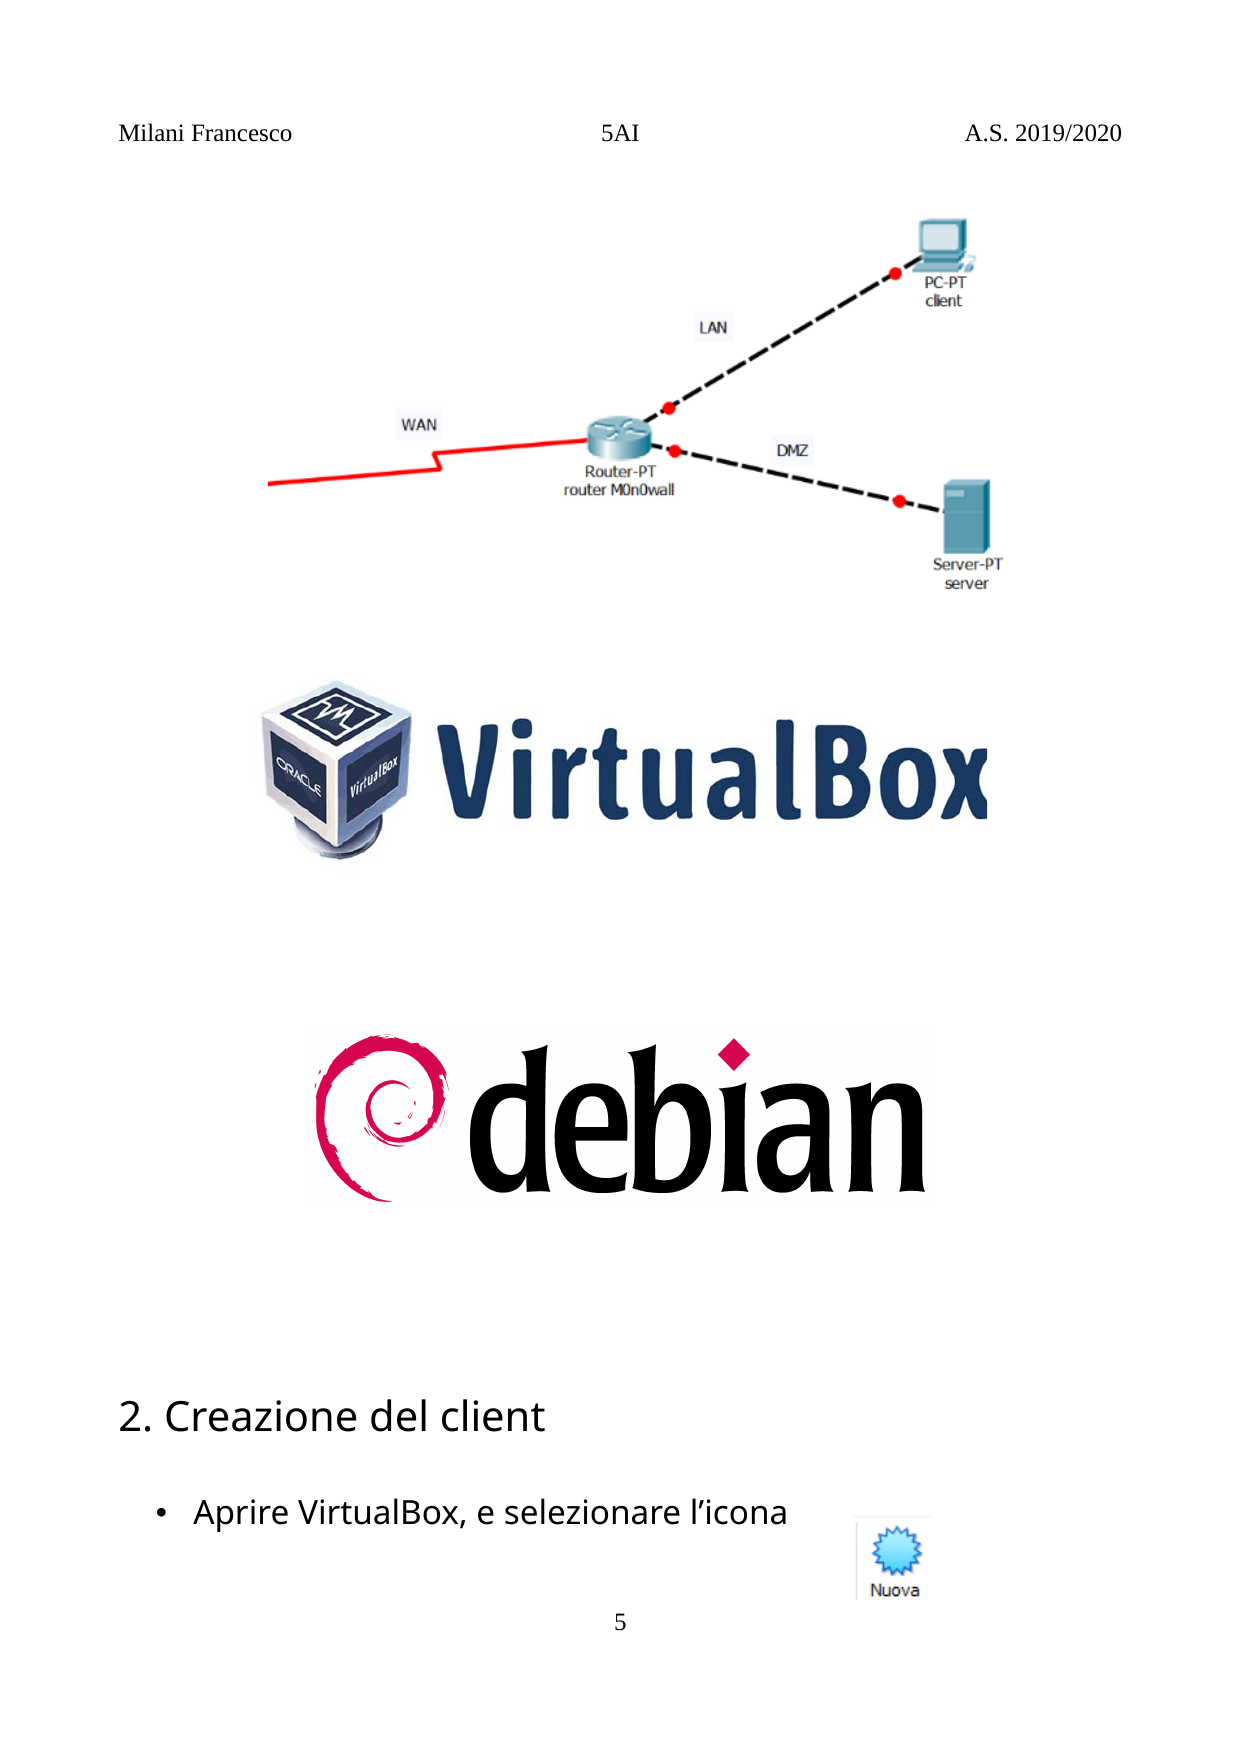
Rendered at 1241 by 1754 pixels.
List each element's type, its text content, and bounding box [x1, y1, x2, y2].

list Aprire VirtualBox, e selezionare l’icona [156, 1489, 1122, 1534]
picture [216, 201, 1024, 593]
picture [253, 607, 988, 931]
picture [309, 1030, 931, 1207]
text 2. Creazione del client [118, 1387, 1122, 1444]
picture [853, 1510, 932, 1606]
